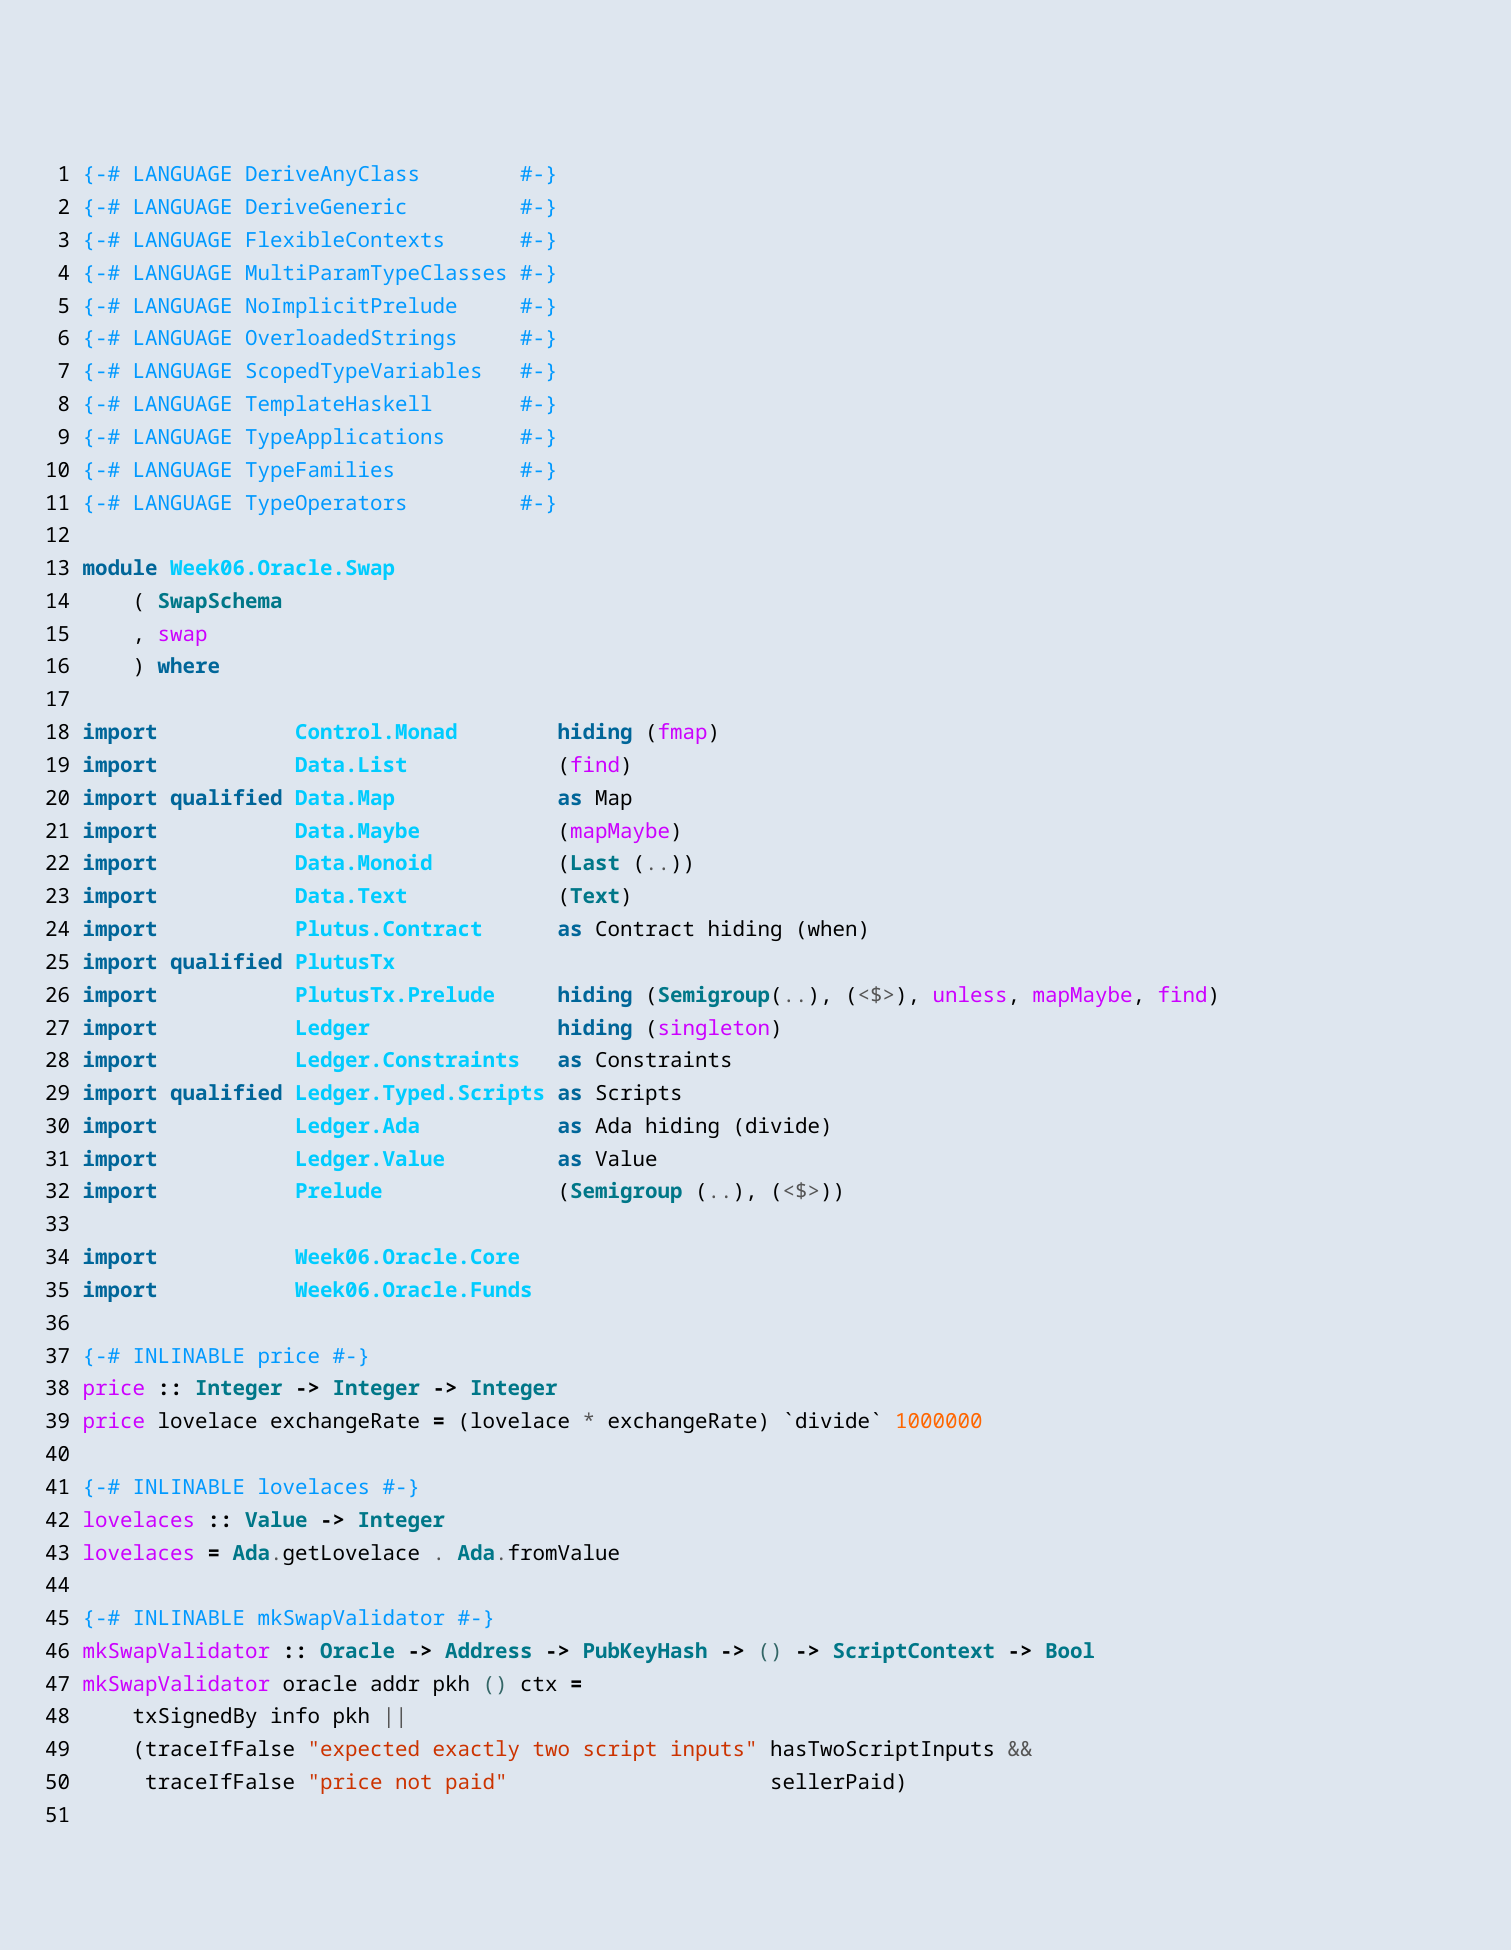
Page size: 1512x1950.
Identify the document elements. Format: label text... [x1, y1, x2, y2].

table_header {-# LANGUAGE DeriveAnyClass #-} {-# LANGUAGE DeriveGeneric #-} {-# LANGUAGE FlexibleContexts #-} {-# LANGUAGE MultiParamTypeClasses #-} {-# LANGUAGE NoImplicitPrelude #-} {-# LANGUAGE OverloadedStrings #-} {-# LANGUAGE ScopedTypeVariables #-} {-# LANGUAGE TemplateHaskell #-} {-# LANGUAGE TypeApplications #-} {-# LANGUAGE TypeFamilies #-} {-# LANGUAGE TypeOperators #-} module Week06.Oracle.Swap ( SwapSchema , swap ) where import Control.Monad hiding (fmap) import Data.List (find) import qualified Data.Map as Map import Data.Maybe (mapMaybe) import Data.Monoid (Last (..)) import Data.Text (Text) import Plutus.Contract as Contract hiding (when) import qualified PlutusTx import PlutusTx.Prelude hiding (Semigroup(..), (<$>), unless, mapMaybe, find) import Ledger hiding (singleton) import Ledger.Constraints as Constraints import qualified Ledger.Typed.Scripts as Scripts import Ledger.Ada as Ada hiding (divide) import Ledger.Value as Value import Prelude (Semigroup (..), (<$>)) import Week06.Oracle.Core import Week06.Oracle.Funds {-# INLINABLE price #-} price :: Integer -> Integer -> Integer price lovelace exchangeRate = (lovelace * exchangeRate) `divide` 1000000 {-# INLINABLE lovelaces #-} lovelaces :: Value -> Integer lovelaces = Ada.getLovelace . Ada.fromValue {-# INLINABLE mkSwapValidator #-} mkSwapValidator :: Oracle -> Address -> PubKeyHash -> () -> ScriptContext -> Bool mkSwapValidator oracle addr pkh () ctx = txSignedBy info pkh || (traceIfFalse "expected exactly two script inputs" hasTwoScriptInputs && traceIfFalse "price not paid" sellerPaid) where info :: TxInfo info = scriptContextTxInfo ctx oracleInput :: TxOut oracleInput = let ins = [ o | i <- txInfoInputs info , let o = txInInfoResolved i , txOutAddress o == addr ] in case ins of [o] -> o _ -> traceError "expected exactly one oracle input" oracleValue' = case oracleValue oracleInput (`findDatum` info) of Nothing -> traceError "oracle value not found" Just x -> x hasTwoScriptInputs :: Bool hasTwoScriptInputs = let xs = filter (isJust . toValidatorHash . txOutAddress . txInInfoResolved) $ txInfoInputs info in length xs == 2 minPrice :: Integer minPrice = let lovelaceIn = case findOwnInput ctx of Nothing -> traceError "own input not found" Just i -> lovelaces $ txOutValue $ txInInfoResolved i in price lovelaceIn oracleValue' sellerPaid :: Bool sellerPaid = let pricePaid :: Integer pricePaid = assetClassValueOf (valuePaidTo info pkh) (oAsset oracle) in pricePaid >= minPrice data Swapping instance Scripts.ScriptType Swapping where type instance DatumType Swapping = PubKeyHash type instance RedeemerType Swapping = () swapInst :: Oracle -> Scripts.ScriptInstance Swapping swapInst oracle = Scripts.validator @Swapping ($$(PlutusTx.compile [|| mkSwapValidator ||]) `PlutusTx.applyCode` PlutusTx.liftCode oracle `PlutusTx.applyCode` PlutusTx.liftCode (oracleAddress oracle)) $$(PlutusTx.compile [|| wrap ||]) where wrap = Scripts.wrapValidator @PubKeyHash @() swapValidator :: Oracle -> Validator swapValidator = Scripts.validatorScript . swapInst swapAddress :: Oracle -> Ledger.Address swapAddress = scriptAddress . swapValidator offerSwap :: forall w s. HasBlockchainActions s => Oracle -> Integer -> Contract w s Text () offerSwap oracle amt = do pkh <- pubKeyHash <$> Contract.ownPubKey let tx = Constraints.mustPayToTheScript pkh $ Ada.lovelaceValueOf amt ledgerTx <- submitTxConstraints (swapInst oracle) tx awaitTxConfirmed $ txId ledgerTx logInfo @String $ "offered " ++ show amt ++ " lovelace for swap" findSwaps :: HasBlockchainActions s => Oracle -> (PubKeyHash -> Bool) -> Contract w s Text [(TxOutRef, TxOutTx, PubKeyHash)] findSwaps oracle p = do utxos <- utxoAt $ swapAddress oracle return $ mapMaybe g $ Map.toList utxos where f :: TxOutTx -> Maybe PubKeyHash f o = do dh <- txOutDatumHash $ txOutTxOut o (Datum d) <- Map.lookup dh $ txData $ txOutTxTx o PlutusTx.fromData d g :: (TxOutRef, TxOutTx) -> Maybe (TxOutRef, TxOutTx, PubKeyHash) g (oref, o) = do pkh <- f o guard $ p pkh return (oref, o, pkh) retrieveSwaps :: HasBlockchainActions s => Oracle -> Contract w s Text () retrieveSwaps oracle = do pkh <- pubKeyHash <$> ownPubKey xs <- findSwaps oracle (== pkh) case xs of [] -> logInfo @String "no swaps found" _ -> do let lookups = Constraints.unspentOutputs (Map.fromList [(oref, o) | (oref, o, _) <- xs]) <> Constraints.otherScript (swapValidator oracle) tx = mconcat [Constraints.mustSpendScriptOutput oref $ Redeemer $ PlutusTx.toData () | (oref, _, _) <- xs] ledgerTx <- submitTxConstraintsWith @Swapping lookups tx awaitTxConfirmed $ txId ledgerTx logInfo @String $ "retrieved " ++ show (length xs) ++ " swap(s)" useSwap :: forall w s. HasBlockchainActions s => Oracle -> Contract w s Text () useSwap oracle = do funds <- ownFunds let amt = assetClassValueOf funds $ oAsset oracle logInfo @String $ "available assets: " ++ show amt m <- findOracle oracle case m of Nothing -> logInfo @String "oracle not found" Just (oref, o, x) -> do logInfo @String $ "found oracle, exchange rate " ++ show x pkh <- pubKeyHash <$> Contract.ownPubKey swaps <- findSwaps oracle (/= pkh) case find (f amt x) swaps of Nothing -> logInfo @String "no suitable swap found" Just (oref', o', pkh') -> do let v = txOutValue (txOutTxOut o) <> lovelaceValueOf (oFee oracle) p = assetClassValue (oAsset oracle) $ price (lovelaces $ txOutValue $ txOutTxOut o') x lookups = Constraints.otherScript (swapValidator oracle) <> Constraints.otherScript (oracleValidator oracle) <> Constraints.unspentOutputs (Map.fromList [(oref, o), (oref', o')]) tx = Constraints.mustSpendScriptOutput oref (Redeemer $ PlutusTx.toData Use) <> Constraints.mustSpendScriptOutput oref' (Redeemer $ PlutusTx.toData ()) <> Constraints.mustPayToOtherScript (validatorHash $ oracleValidator oracle) (Datum $ PlutusTx.toData x) v <> Constraints.mustPayToPubKey pkh' p ledgerTx <- submitTxConstraintsWith @Swapping lookups tx awaitTxConfirmed $ txId ledgerTx logInfo @String $ "made swap with price " ++ show (Value.flattenValue p) where getPrice :: Integer -> TxOutTx -> Integer getPrice x o = price (lovelaces $ txOutValue $ txOutTxOut o) x f :: Integer -> Integer -> (TxOutRef, TxOutTx, PubKeyHash) -> Bool f amt x (_, o, _) = getPrice x o <= amt type SwapSchema = BlockchainActions .\/ Endpoint "offer" Integer .\/ Endpoint "retrieve" () .\/ Endpoint "use" () .\/ Endpoint "funds" () swap :: Oracle -> Contract (Last Value) SwapSchema Text () swap oracle = (offer `select` retrieve `select` use `select` funds) >> swap oracle where offer :: Contract (Last Value) SwapSchema Text () offer = h $ do amt <- endpoint @"offer" offerSwap oracle amt retrieve :: Contract (Last Value) SwapSchema Text () retrieve = h $ do endpoint @"retrieve" retrieveSwaps oracle use :: Contract (Last Value) SwapSchema Text () use = h $ do endpoint @"use" useSwap oracle funds :: Contract (Last Value) SwapSchema Text () funds = h $ do endpoint @"funds" v <- ownFunds tell $ Last $ Just v h :: Contract (Last Value) SwapSchema Text () -> Contract (Last Value) SwapSchema Text () h = handleError logError [80, 152, 1511, 1831]
table_header 1 2 3 4 5 6 7 8 9 10 11 12 13 14 15 16 17 18 19 20 21 22 23 24 25 26 27 28 29 30 31 32 33 34 35 36 37 38 39 40 41 42 43 44 45 46 47 48 49 50 51 [30, 152, 79, 1831]
